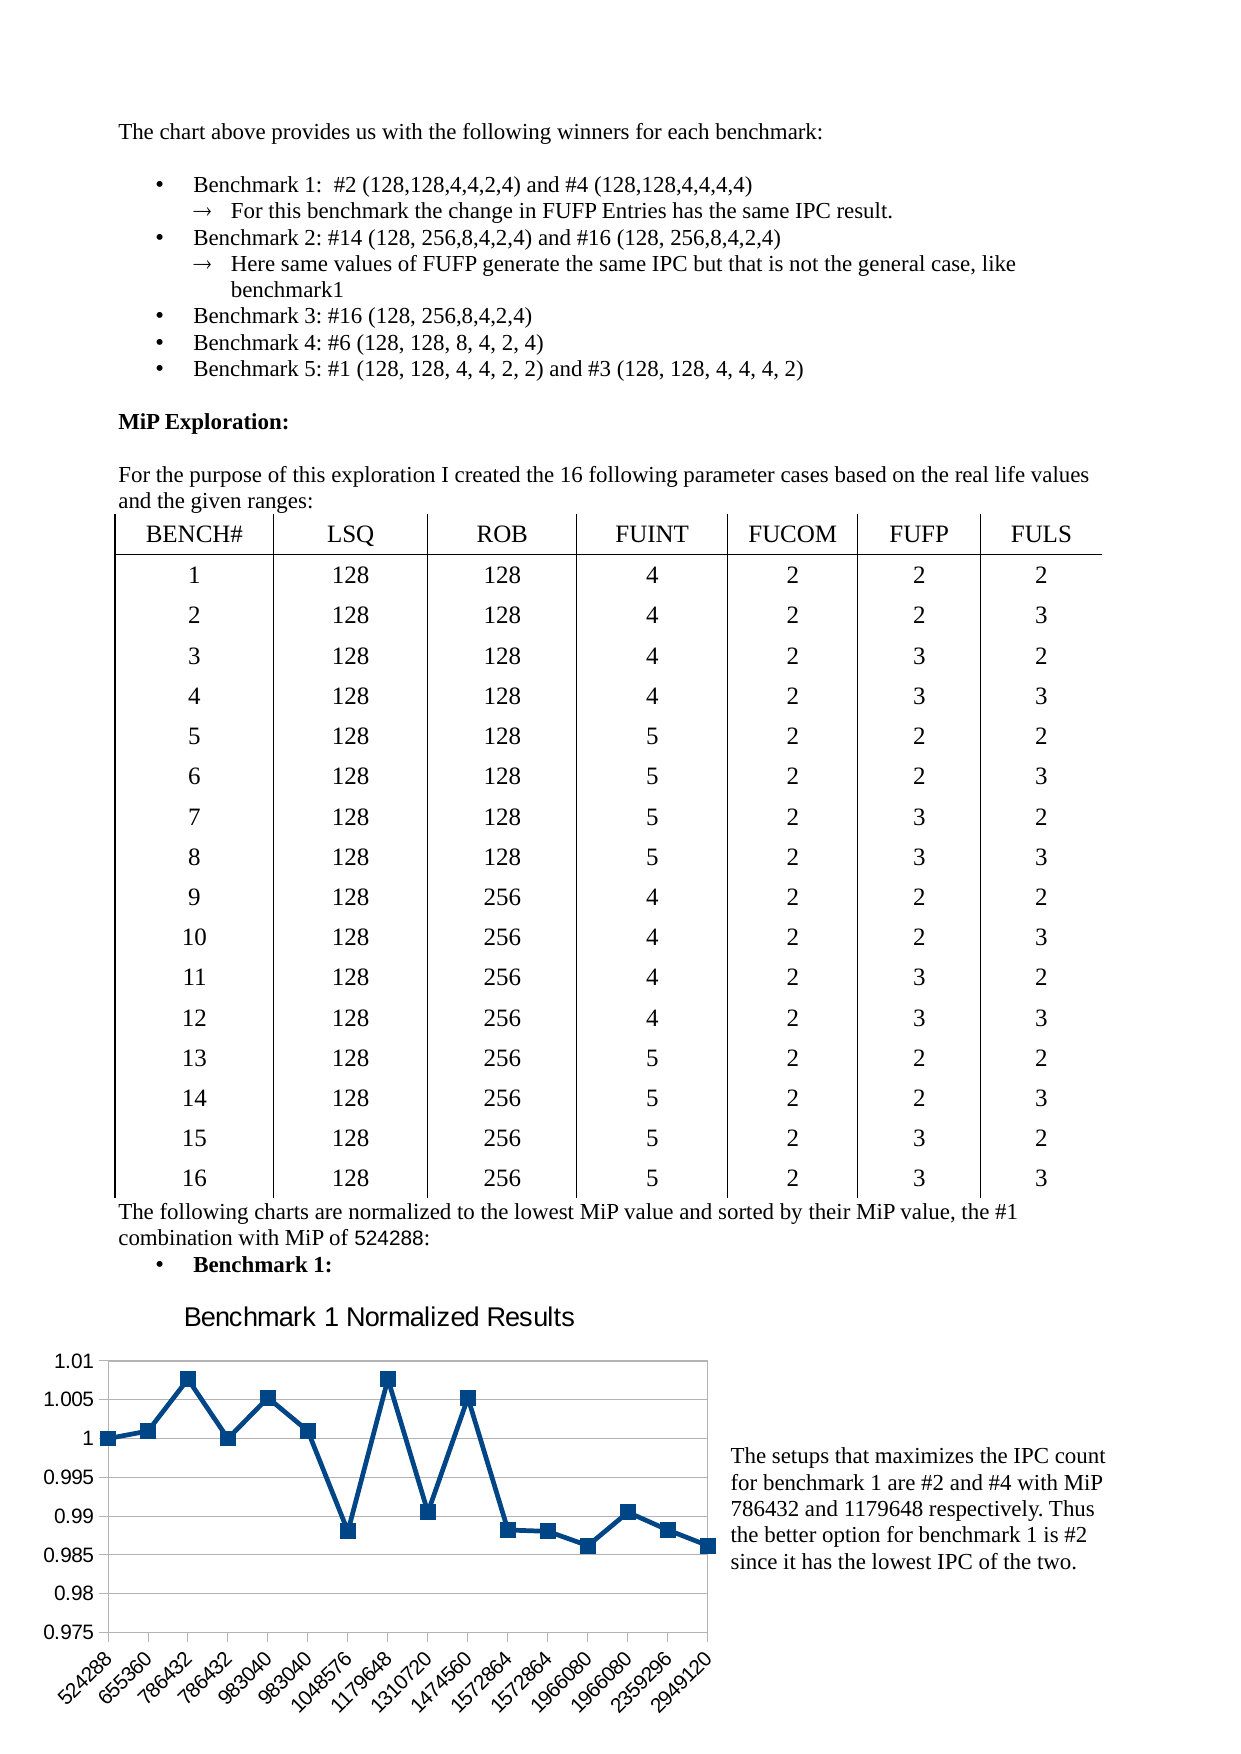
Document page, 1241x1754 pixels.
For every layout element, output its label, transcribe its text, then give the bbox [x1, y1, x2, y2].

table_cell 2 [728, 1158, 857, 1198]
table_cell 2 [981, 876, 1102, 917]
table_cell 3 [981, 997, 1102, 1037]
table_cell 3 [858, 635, 980, 675]
table_cell 2 [981, 555, 1102, 595]
table_cell 10 [116, 917, 273, 957]
text The setups that maximizes the IPC count for benchmark 1 are #2 and #4 with MiP 786432 and 1179648 respectively. Thus the better option for benchmark 1 is #2 since it has the lowest IPC of the two. [731, 1442, 1122, 1574]
table_cell 2 [858, 555, 980, 595]
text The following charts are normalized to the lowest MiP value and sorted by their MiP value, the #1 combination with MiP of 524288: [118, 1198, 1122, 1251]
table_cell 7 [116, 796, 273, 836]
table_cell 4 [577, 555, 727, 595]
table_cell 3 [981, 836, 1102, 876]
table_cell 4 [577, 957, 727, 997]
table_cell 256 [428, 917, 576, 957]
text For the purpose of this exploration I created the 16 following parameter cases based on the real life values and the given ranges: [118, 461, 1122, 513]
table_header BENCH# [116, 514, 273, 554]
table_cell 3 [858, 836, 980, 876]
table_cell 256 [428, 997, 576, 1037]
table_cell 2 [728, 675, 857, 716]
table_cell 4 [577, 595, 727, 635]
table_cell 128 [428, 675, 576, 716]
list Benchmark 2: #14 (128, 256,8,4,2,4) and #16 (128, 256,8,4,2,4) [156, 223, 1122, 250]
table_cell 2 [728, 997, 857, 1037]
table_cell 256 [428, 957, 576, 997]
table_cell 128 [428, 716, 576, 756]
table_cell 3 [981, 1158, 1102, 1198]
table_cell 2 [728, 957, 857, 997]
table_cell 256 [428, 1037, 576, 1077]
table_cell 128 [274, 675, 427, 716]
table_cell 2 [728, 836, 857, 876]
table_cell 2 [728, 1118, 857, 1158]
table_cell 2 [981, 635, 1102, 675]
table_cell 2 [728, 1037, 857, 1077]
list Here same values of FUFP generate the same IPC but that is not the general case, like benchmark1 [193, 250, 1122, 303]
table_cell 256 [428, 1118, 576, 1158]
table_cell 2 [728, 756, 857, 796]
table_cell 128 [274, 716, 427, 756]
table_cell 2 [981, 1118, 1102, 1158]
table_cell 5 [577, 796, 727, 836]
table_cell 3 [116, 635, 273, 675]
table_cell 5 [577, 1158, 727, 1198]
list Benchmark 4: #6 (128, 128, 8, 4, 2, 4) [156, 329, 1122, 355]
table_cell 3 [981, 675, 1102, 716]
list Benchmark 3: #16 (128, 256,8,4,2,4) [156, 303, 1122, 329]
table_cell 128 [428, 836, 576, 876]
table_cell 5 [577, 1037, 727, 1077]
text MiP Exploration: [118, 408, 1122, 434]
table_cell 4 [577, 635, 727, 675]
list Benchmark 5: #1 (128, 128, 4, 4, 2, 2) and #3 (128, 128, 4, 4, 4, 2) [156, 355, 1122, 382]
table_cell 9 [116, 876, 273, 917]
table_cell 128 [274, 635, 427, 675]
table_cell 4 [577, 675, 727, 716]
table_cell 2 [858, 876, 980, 917]
list For this benchmark the change in FUFP Entries has the same IPC result. [193, 197, 1122, 223]
table_cell 128 [274, 836, 427, 876]
table_cell 128 [274, 1118, 427, 1158]
table_cell 5 [577, 1078, 727, 1118]
table_cell 3 [858, 957, 980, 997]
table_cell 16 [116, 1158, 273, 1198]
table_cell 128 [274, 997, 427, 1037]
table_cell 2 [728, 1078, 857, 1118]
table_cell 5 [577, 1118, 727, 1158]
table_cell 128 [274, 796, 427, 836]
table_cell 2 [858, 1037, 980, 1077]
table_cell 2 [728, 635, 857, 675]
table_cell 6 [116, 756, 273, 796]
table_cell 3 [981, 1078, 1102, 1118]
table_cell 5 [116, 716, 273, 756]
table_cell 14 [116, 1078, 273, 1118]
table_cell 3 [981, 917, 1102, 957]
table_cell 256 [428, 1078, 576, 1118]
text The chart above provides us with the following winners for each benchmark: [118, 118, 1122, 144]
table_cell 2 [728, 876, 857, 917]
table_cell 128 [274, 756, 427, 796]
table_cell 4 [577, 917, 727, 957]
table_cell 128 [274, 1078, 427, 1118]
table_cell 2 [728, 555, 857, 595]
table_header LSQ [274, 514, 427, 554]
table_cell 128 [274, 1037, 427, 1077]
table_cell 2 [728, 595, 857, 635]
table_cell 2 [728, 796, 857, 836]
table_cell 128 [428, 756, 576, 796]
table_cell 5 [577, 716, 727, 756]
table_cell 1 [116, 555, 273, 595]
table_cell 128 [274, 957, 427, 997]
table_header FULS [981, 514, 1102, 554]
table_cell 2 [116, 595, 273, 635]
table_cell 5 [577, 756, 727, 796]
table_cell 2 [858, 756, 980, 796]
table_cell 2 [981, 796, 1102, 836]
table_cell 2 [728, 716, 857, 756]
table_cell 4 [577, 997, 727, 1037]
table_cell 4 [577, 876, 727, 917]
table_cell 128 [274, 595, 427, 635]
table_cell 2 [858, 1078, 980, 1118]
table_cell 2 [858, 716, 980, 756]
table_cell 128 [274, 555, 427, 595]
table_cell 128 [274, 876, 427, 917]
table_cell 4 [116, 675, 273, 716]
table_cell 256 [428, 876, 576, 917]
table_header FUFP [858, 514, 980, 554]
table_cell 128 [428, 595, 576, 635]
table_cell 128 [428, 796, 576, 836]
table_cell 128 [428, 635, 576, 675]
table_cell 2 [981, 716, 1102, 756]
table_cell 8 [116, 836, 273, 876]
table_header FUINT [577, 514, 727, 554]
table_cell 3 [858, 1158, 980, 1198]
table_header FUCOM [728, 514, 857, 554]
table_cell 128 [274, 917, 427, 957]
table_cell 15 [116, 1118, 273, 1158]
table_cell 3 [858, 796, 980, 836]
table_cell 128 [274, 1158, 427, 1198]
table_cell 3 [858, 997, 980, 1037]
table_cell 12 [116, 997, 273, 1037]
list Benchmark 1: [156, 1251, 1122, 1277]
table_cell 3 [858, 675, 980, 716]
table_cell 2 [858, 917, 980, 957]
table_cell 3 [981, 595, 1102, 635]
table_cell 13 [116, 1037, 273, 1077]
table_cell 2 [858, 595, 980, 635]
table_cell 5 [577, 836, 727, 876]
table_cell 2 [981, 957, 1102, 997]
table_cell 11 [116, 957, 273, 997]
table_cell 128 [428, 555, 576, 595]
table_cell 3 [858, 1118, 980, 1158]
table_cell 3 [981, 756, 1102, 796]
table_cell 2 [728, 917, 857, 957]
table_cell 256 [428, 1158, 576, 1198]
list Benchmark 1: #2 (128,128,4,4,2,4) and #4 (128,128,4,4,4,4) [156, 171, 1122, 197]
table_header ROB [428, 514, 576, 554]
table_cell 2 [981, 1037, 1102, 1077]
